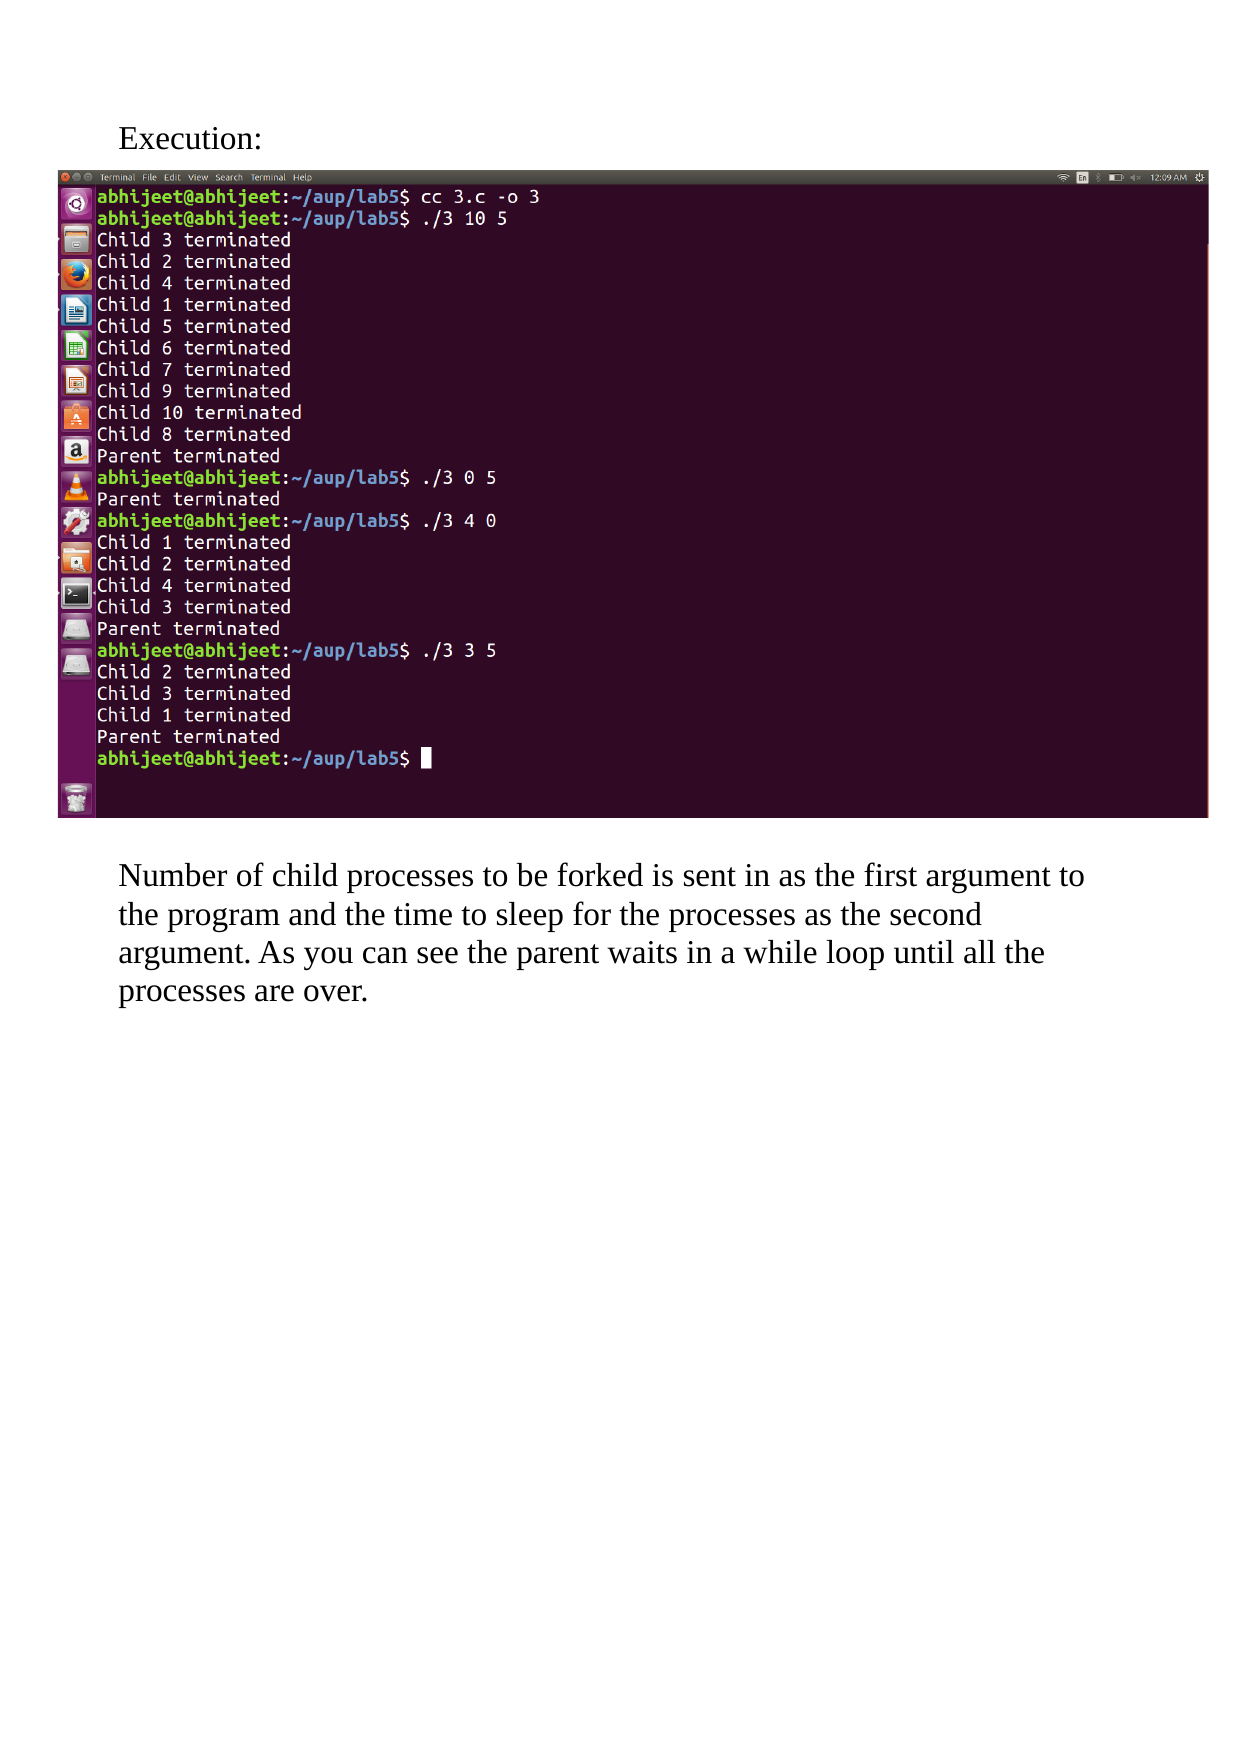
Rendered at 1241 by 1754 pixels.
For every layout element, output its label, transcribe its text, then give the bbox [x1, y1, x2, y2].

picture [57, 170, 1209, 818]
text Execution: [118, 118, 1122, 156]
text Number of child processes to be forked is sent in as the first argument to the program and the time to sleep for the processes as the second argument. As you can see the parent waits in a while loop until all the processes are over. [118, 856, 1122, 1009]
